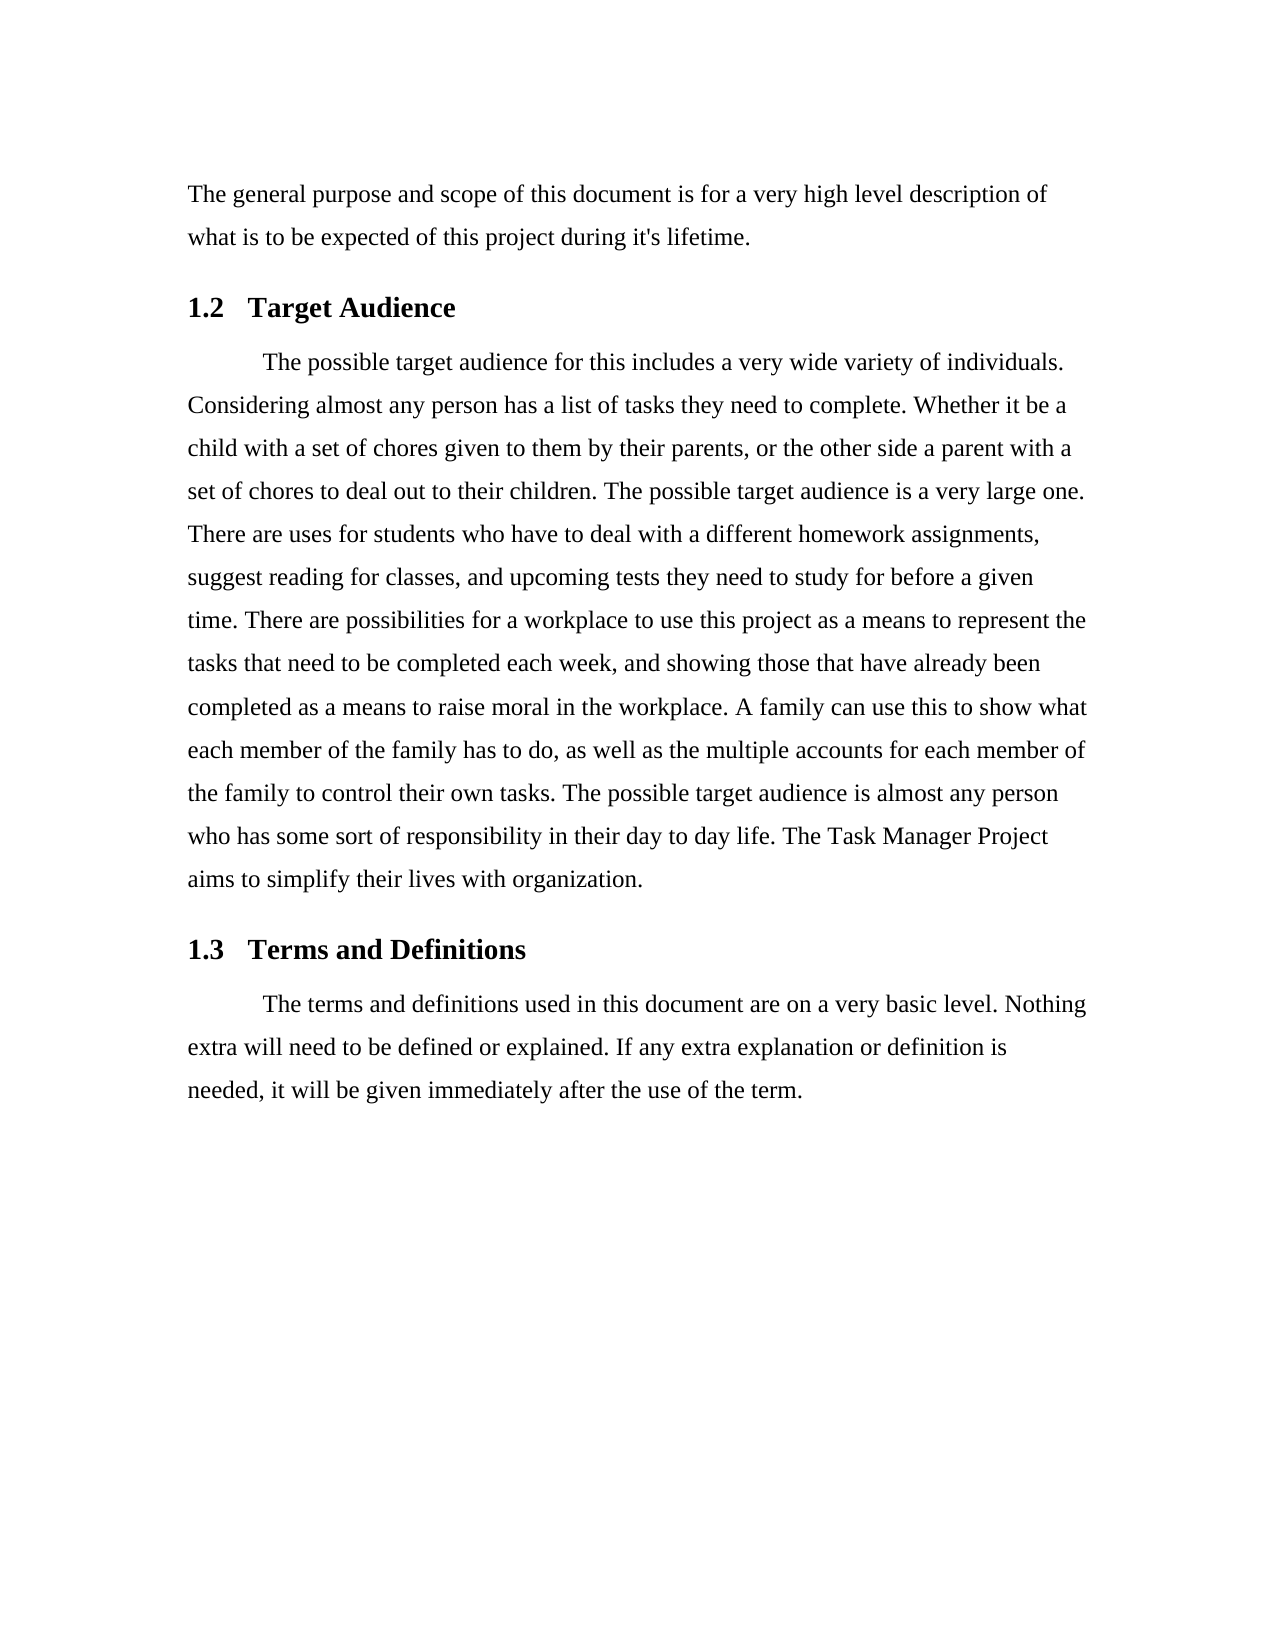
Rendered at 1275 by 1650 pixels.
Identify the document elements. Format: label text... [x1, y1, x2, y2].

text The general purpose and scope of this document is for a very high level description of what is to be expected of this project during it's lifetime. [187, 179, 1087, 251]
subtitle Terms and Definitions [187, 932, 1087, 966]
subtitle Target Audience [187, 290, 1087, 323]
text The possible target audience for this includes a very wide variety of individuals. Considering almost any person has a list of tasks they need to complete. Whether it be a child with a set of chores given to them by their parents, or the other side a parent with a set of chores to deal out to their children. The possible target audience is a very large one. There are uses for students who have to deal with a different homework assignments, suggest reading for classes, and upcoming tests they need to study for before a given time. There are possibilities for a workplace to use this project as a means to represent the tasks that need to be completed each week, and showing those that have already been completed as a means to raise moral in the workplace. A family can use this to show what each member of the family has to do, as well as the multiple accounts for each member of the family to control their own tasks. The possible target audience is almost any person who has some sort of responsibility in their day to day life. The Task Manager Project aims to simplify their lives with organization. [187, 347, 1087, 893]
text The terms and definitions used in this document are on a very basic level. Nothing extra will need to be defined or explained. If any extra explanation or definition is needed, it will be given immediately after the use of the term. [187, 989, 1087, 1104]
